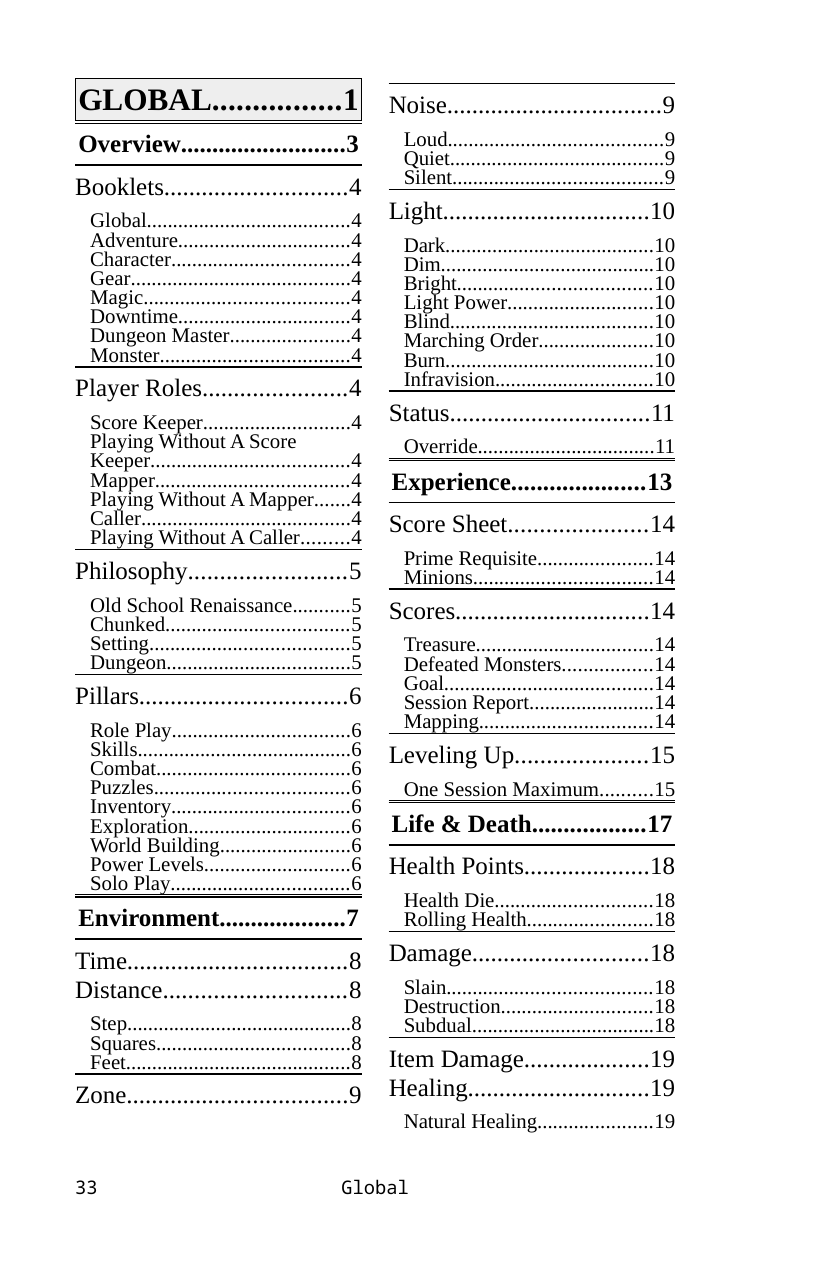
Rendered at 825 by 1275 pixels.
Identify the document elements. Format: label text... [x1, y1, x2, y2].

text Prime Requisite 14 [403, 550, 675, 569]
text Dungeon 5 [90, 654, 362, 673]
text mapper 4 [90, 472, 362, 491]
text loud 9 [403, 131, 675, 150]
text Burn 10 [403, 352, 675, 371]
text time 8 [75, 940, 362, 967]
text Health Die 18 [403, 892, 675, 911]
text Solo Play 6 [90, 875, 362, 894]
text Feet 8 [90, 1054, 362, 1073]
text Puzzles 6 [90, 779, 362, 798]
text score sheet 14 [388, 503, 675, 547]
text Gear 4 [90, 270, 362, 289]
text dim 10 [403, 256, 675, 275]
text quiet 9 [403, 150, 675, 169]
text Old School Renaissance 5 [90, 597, 362, 616]
text Setting 5 [90, 635, 362, 654]
text distance 8 [75, 967, 362, 1012]
text Item Damage 19 [388, 1038, 675, 1065]
text Environment 7 [75, 898, 362, 932]
text dark 10 [403, 237, 675, 256]
text Global 1 [76, 79, 361, 120]
text Skills 6 [90, 741, 362, 760]
text Chunked 5 [90, 616, 362, 635]
text leveling up 15 [388, 734, 675, 778]
text Role Play 6 [90, 722, 362, 741]
text score keeper 4 [90, 414, 362, 433]
text Infravision 10 [403, 371, 675, 390]
text pillars 6 [75, 675, 362, 719]
text natural healing 19 [403, 1113, 675, 1133]
text light 10 [388, 190, 675, 234]
text Combat 6 [90, 760, 362, 779]
text World building 6 [90, 837, 362, 856]
text damage 18 [388, 932, 675, 976]
text Magic 4 [90, 289, 362, 308]
text Dungeon Master 4 [90, 328, 362, 347]
text Playing without a score keeper 4 [90, 433, 362, 472]
text Power Levels 6 [90, 856, 362, 875]
text squares 8 [90, 1034, 362, 1054]
text bright 10 [403, 275, 675, 294]
text Marching order 10 [403, 333, 675, 352]
text Light Power 10 [403, 294, 675, 313]
text Experience 13 [388, 461, 675, 496]
text Subdual 18 [403, 1017, 675, 1036]
text One Session Maximum 15 [403, 781, 675, 800]
text noise 9 [388, 84, 675, 128]
text scores 14 [388, 589, 675, 633]
text Inventory 6 [90, 798, 362, 818]
text Defeated Monsters 14 [403, 656, 675, 675]
text Character 4 [90, 251, 362, 270]
text caller 4 [90, 510, 362, 529]
text Treasure 14 [403, 637, 675, 656]
text zone 9 [75, 1075, 362, 1118]
text Downtime 4 [90, 308, 362, 328]
text Goal 14 [403, 675, 675, 694]
text Life & Death 17 [388, 803, 675, 838]
text healing 19 [388, 1065, 675, 1110]
text Destruction 18 [403, 998, 675, 1017]
text blind 10 [403, 313, 675, 333]
text health points 18 [388, 845, 675, 889]
text Overview 3 [75, 124, 362, 158]
text Mapping 14 [403, 713, 675, 732]
text Monster 4 [90, 347, 362, 366]
text Playing without a mapper 4 [90, 491, 362, 510]
text Session Report 14 [403, 694, 675, 713]
text Global 4 [90, 213, 362, 232]
text silent 9 [403, 169, 675, 188]
text Minions 14 [403, 569, 675, 588]
text Adventure 4 [90, 232, 362, 251]
text status 11 [388, 391, 675, 435]
text Philosophy 5 [75, 550, 362, 594]
text Slain 18 [403, 979, 675, 998]
text Player roles 4 [75, 368, 362, 411]
text Rolling Health 18 [403, 911, 675, 931]
text Exploration 6 [90, 818, 362, 837]
text Playing without a caller 4 [90, 529, 362, 548]
text step 8 [90, 1015, 362, 1034]
text Override 11 [403, 438, 675, 458]
text booklets 4 [75, 166, 362, 209]
